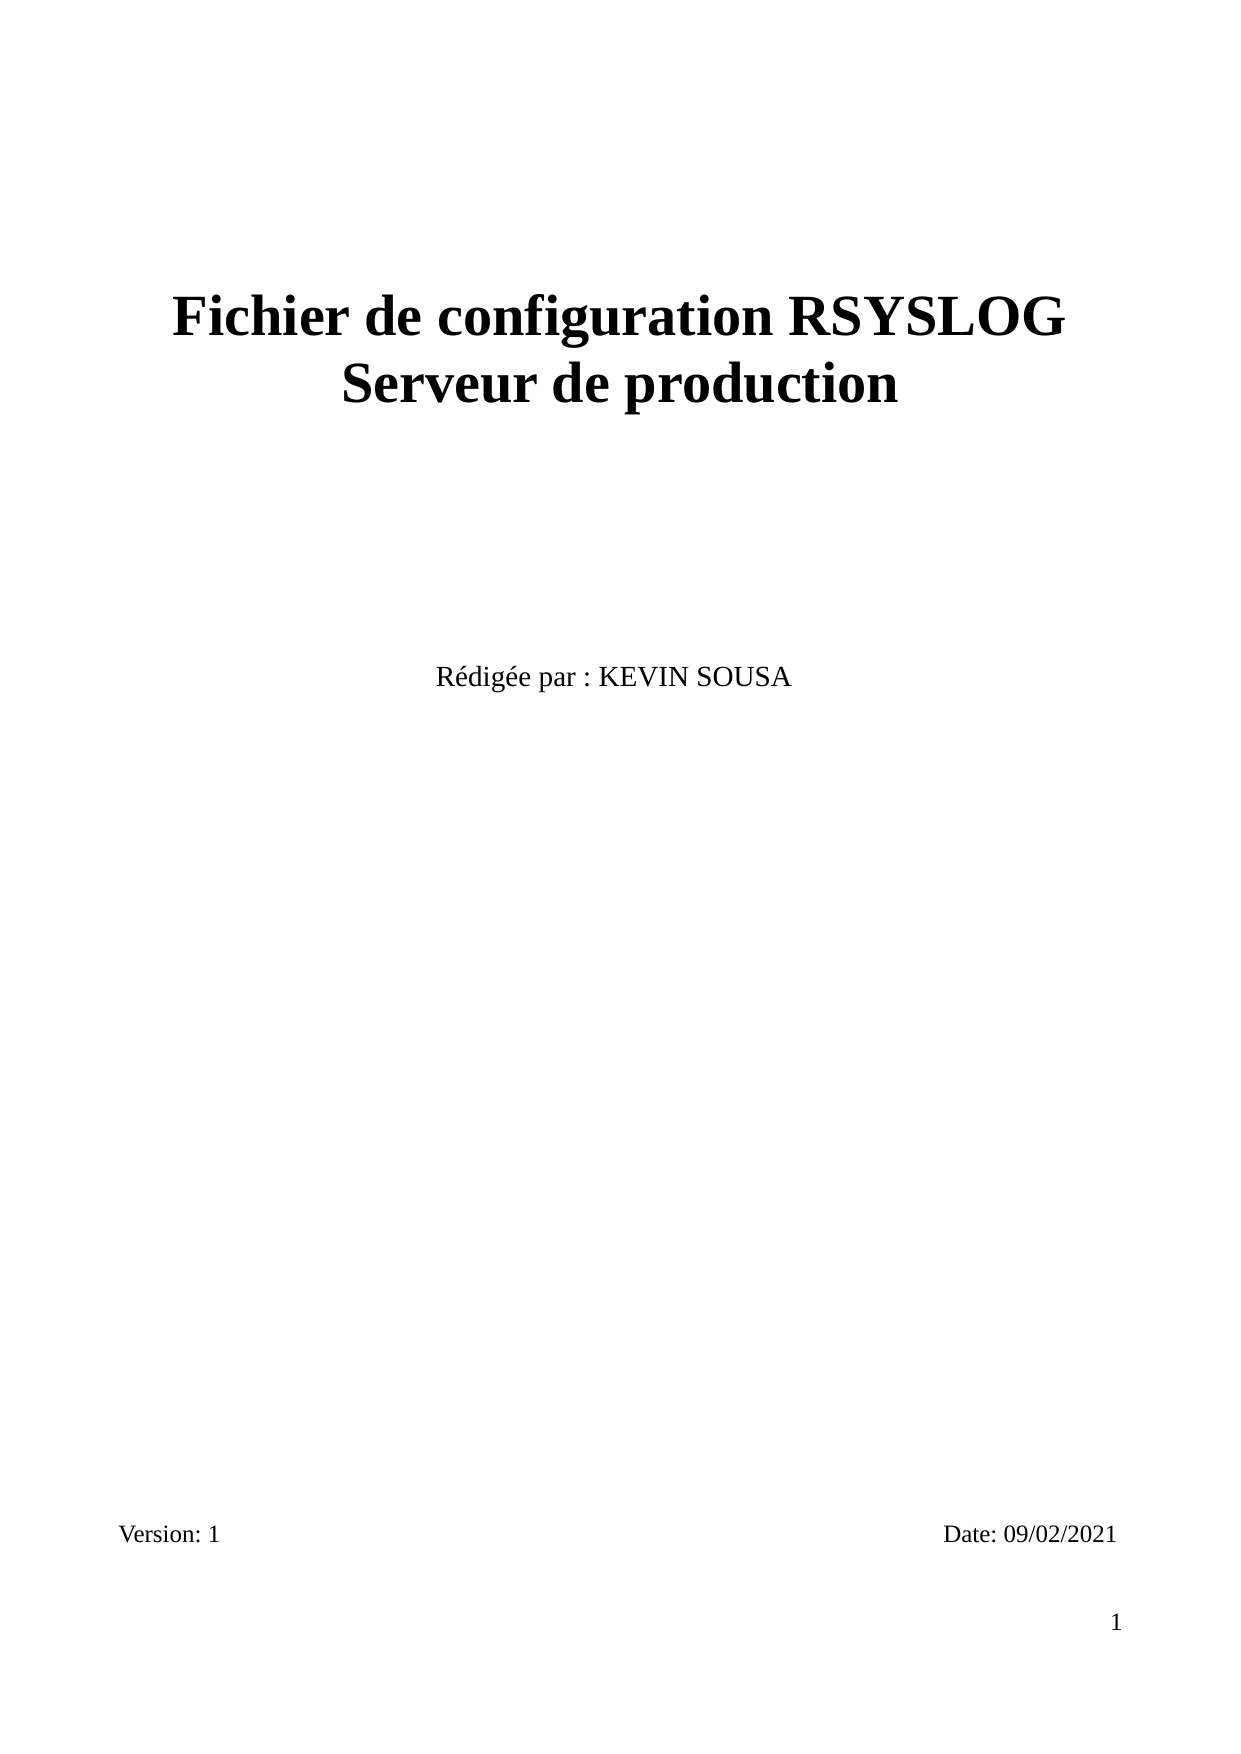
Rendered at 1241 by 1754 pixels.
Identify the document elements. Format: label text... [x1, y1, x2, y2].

text Rédigée par : KEVIN SOUSA [118, 659, 1122, 692]
text Version: 1 Date: 09/02/2021 [118, 1519, 1122, 1547]
text Serveur de production [118, 348, 1122, 415]
text Fichier de configuration RSYSLOG [118, 281, 1122, 348]
